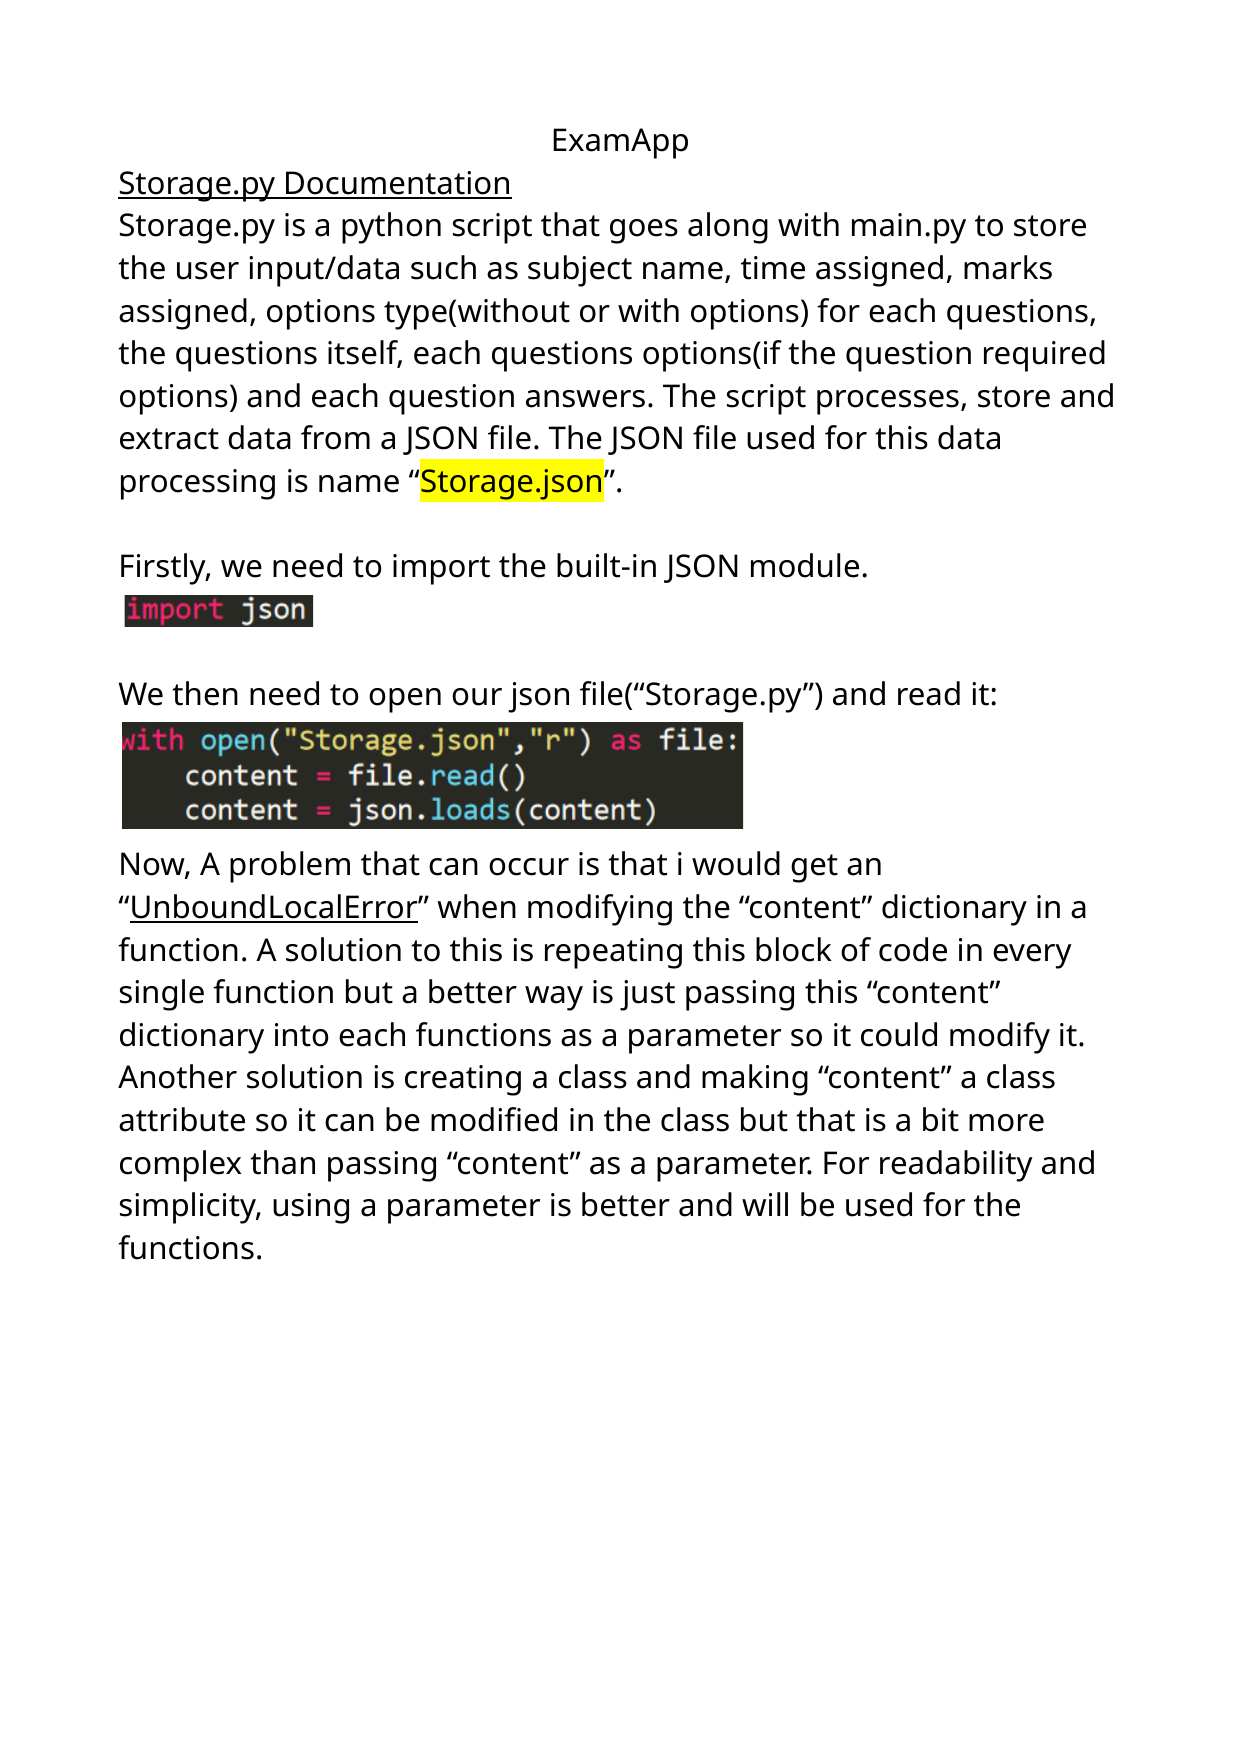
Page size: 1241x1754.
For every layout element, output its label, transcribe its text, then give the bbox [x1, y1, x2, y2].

picture [122, 722, 744, 829]
text ExamApp [118, 118, 1122, 161]
text Storage.py is a python script that goes along with main.py to store the user input/data such as subject name, time assigned, marks assigned, options type(without or with options) for each questions, the questions itself, each questions options(if the question required options) and each question answers. The script processes, store and extract data from a JSON file. The JSON file used for this data processing is name “Storage.json”. [118, 203, 1122, 502]
text Storage.py Documentation [118, 161, 1122, 203]
picture [124, 595, 314, 627]
text We then need to open our json file(“Storage.py”) and read it: [118, 672, 1122, 714]
text Firstly, we need to import the built-in JSON module. [118, 544, 1122, 587]
text Now, A problem that can occur is that i would get an “UnboundLocalError” when modifying the “content” dictionary in a function. A solution to this is repeating this block of code in every single function but a better way is just passing this “content” dictionary into each functions as a parameter so it could modify it. Another solution is creating a class and making “content” a class attribute so it can be modified in the class but that is a bit more complex than passing “content” as a parameter. For readability and simplicity, using a parameter is better and will be used for the functions. [118, 842, 1122, 1268]
